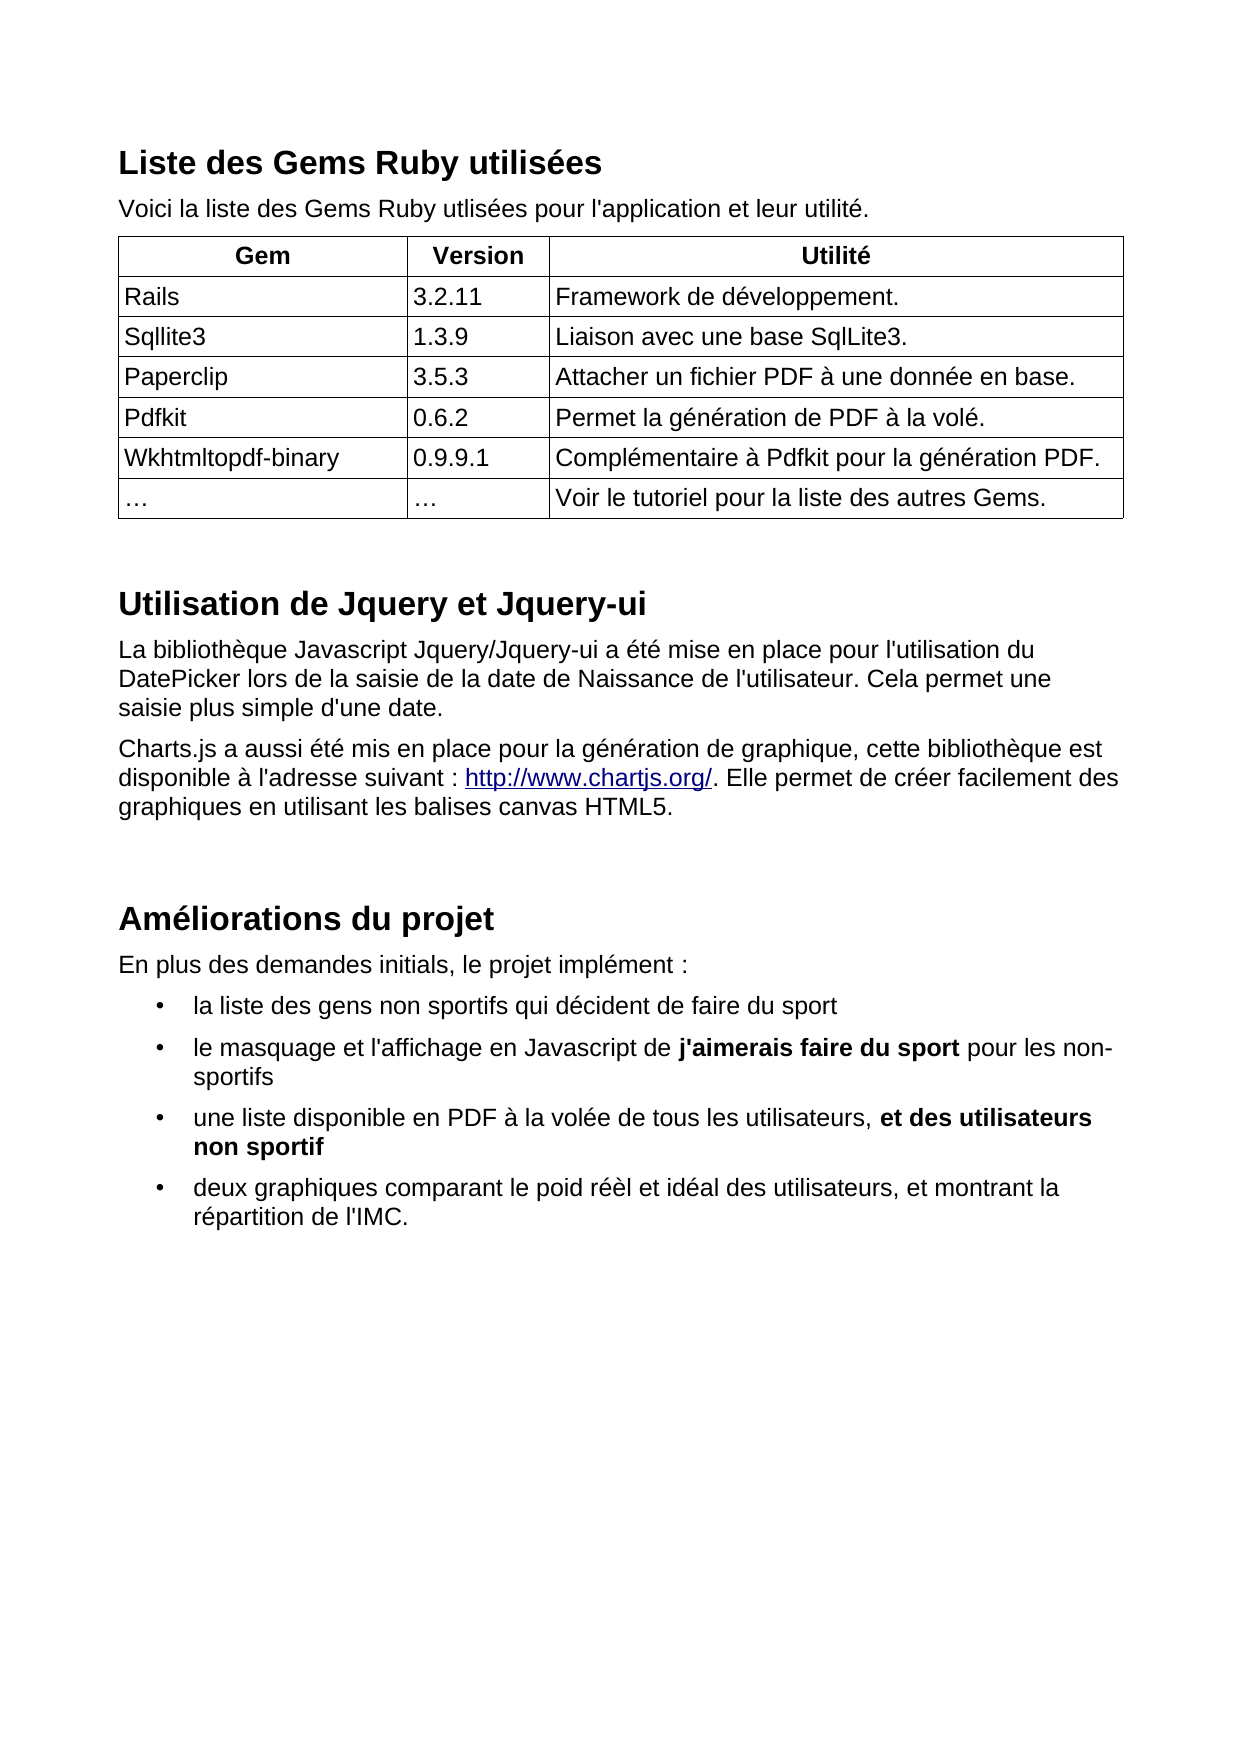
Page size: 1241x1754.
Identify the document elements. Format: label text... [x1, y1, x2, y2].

list le masquage et l'affichage en Javascript de j'aimerais faire du sport pour les non-sportifs [156, 1033, 1122, 1090]
subtitle Améliorations du projet [118, 899, 1122, 938]
text La bibliothèque Javascript Jquery/Jquery-ui a été mise en place pour l'utilisation du DatePicker lors de la saisie de la date de Naissance de l'utilisateur. Cela permet une saisie plus simple d'une date. [118, 635, 1122, 721]
list une liste disponible en PDF à la volée de tous les utilisateurs, et des utilisateurs non sportif [156, 1103, 1122, 1160]
table_header Gem [119, 237, 407, 276]
table_cell Paperclip [119, 357, 407, 397]
table_cell Wkhtmltopdf-binary [119, 438, 407, 477]
table_header Version [408, 237, 549, 276]
table_cell Framework de développement. [550, 277, 1123, 316]
list deux graphiques comparant le poid réèl et idéal des utilisateurs, et montrant la répartition de l'IMC. [156, 1173, 1122, 1231]
table_cell 0.6.2 [408, 398, 549, 437]
text En plus des demandes initials, le projet implément : [118, 950, 1122, 979]
text Voici la liste des Gems Ruby utlisées pour l'application et leur utilité. [118, 194, 1122, 223]
table_cell 0.9.9.1 [408, 438, 549, 477]
table_header Utilité [550, 237, 1123, 276]
table_cell Sqllite3 [119, 317, 407, 356]
table_cell … [408, 479, 549, 518]
subtitle Utilisation de Jquery et Jquery-ui [118, 584, 1122, 623]
table_cell Complémentaire à Pdfkit pour la génération PDF. [550, 438, 1123, 477]
table_cell Pdfkit [119, 398, 407, 437]
text Charts.js a aussi été mis en place pour la génération de graphique, cette bibliothèque est disponible à l'adresse suivant : http://www.chartjs.org/. Elle permet de créer facilement des graphiques en utilisant les balises canvas HTML5. [118, 734, 1122, 820]
table_cell Rails [119, 277, 407, 316]
table_cell Attacher un fichier PDF à une donnée en base. [550, 357, 1123, 397]
table_cell 1.3.9 [408, 317, 549, 356]
subtitle Liste des Gems Ruby utilisées [118, 143, 1122, 182]
table_cell 3.2.11 [408, 277, 549, 316]
table_cell 3.5.3 [408, 357, 549, 397]
table_cell … [119, 479, 407, 518]
table_cell Liaison avec une base SqlLite3. [550, 317, 1123, 356]
table_cell Permet la génération de PDF à la volé. [550, 398, 1123, 437]
table_cell Voir le tutoriel pour la liste des autres Gems. [550, 479, 1123, 518]
list la liste des gens non sportifs qui décident de faire du sport [156, 991, 1122, 1020]
